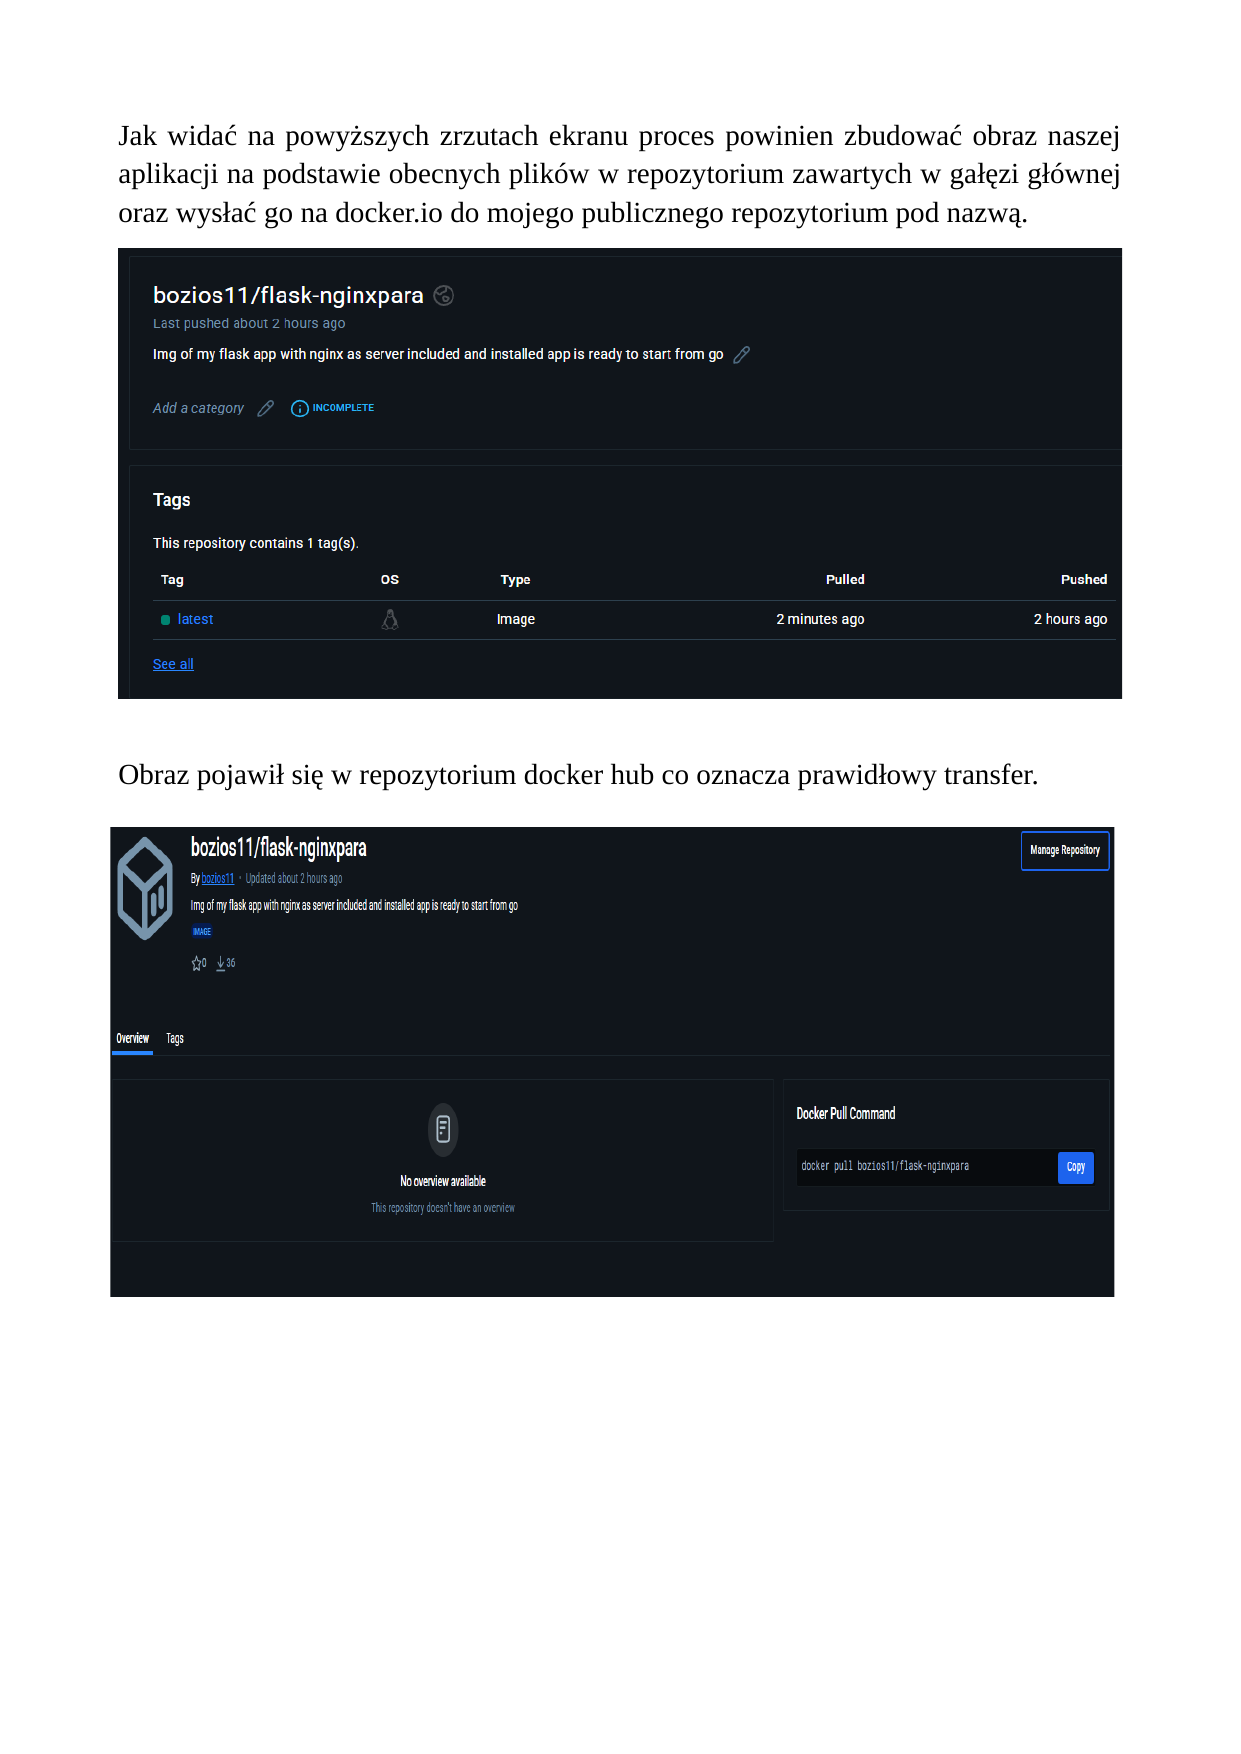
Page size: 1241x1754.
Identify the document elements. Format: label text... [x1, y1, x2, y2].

picture [118, 248, 1123, 699]
text Jak widać na powyższych zrzutach ekranu proces powinien zbudować obraz naszej aplikacji na podstawie obecnych plików w repozytorium zawartych w gałęzi głównej oraz wysłać go na docker.io do mojego publicznego repozytorium pod nazwą. [118, 118, 1122, 229]
picture [110, 827, 1115, 1297]
text Obraz pojawił się w repozytorium docker hub co oznacza prawidłowy transfer. [118, 757, 1122, 791]
